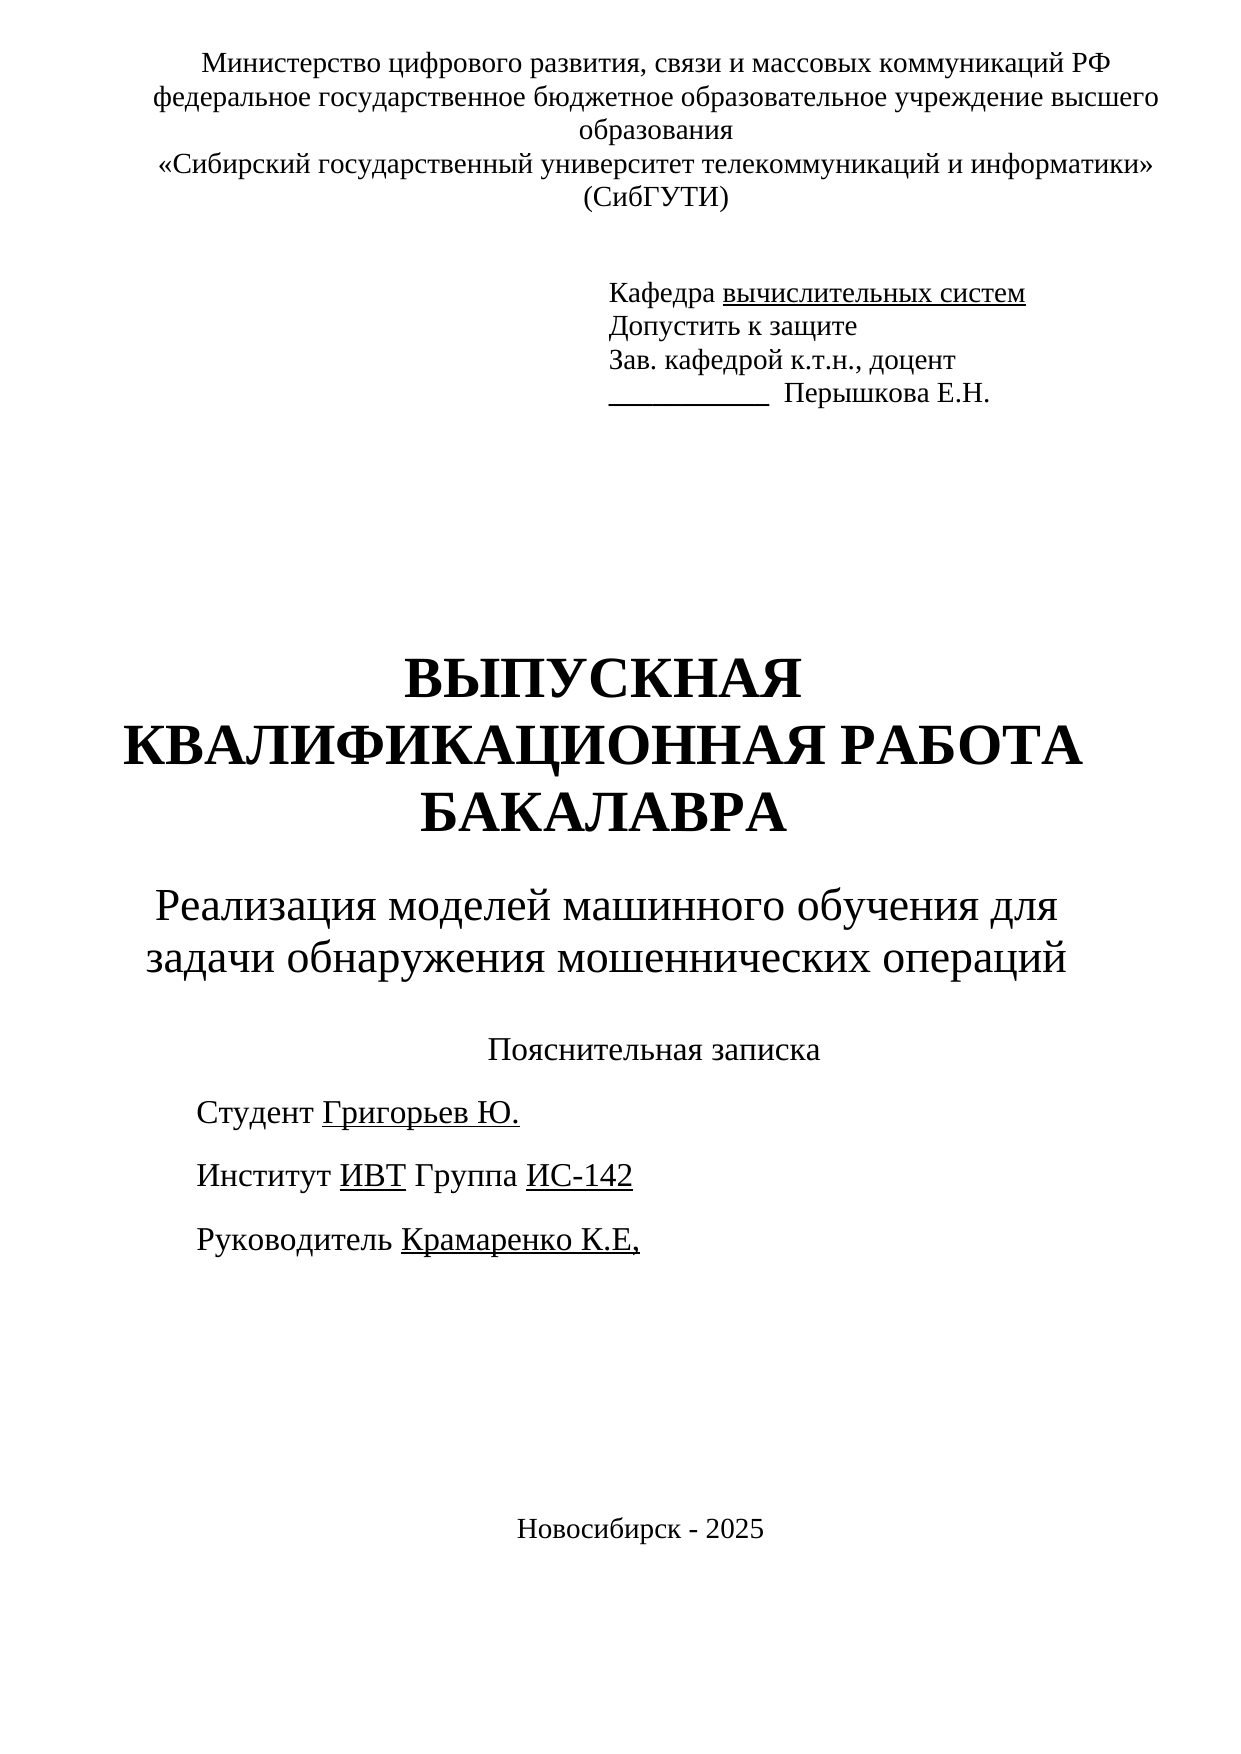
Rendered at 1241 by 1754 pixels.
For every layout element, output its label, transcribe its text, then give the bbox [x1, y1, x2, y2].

text Кафедра вычислительных систем [608, 275, 1112, 308]
text Зав. кафедрой к.т.н., доцент [608, 342, 1112, 376]
text Студент Григорьев Ю. [196, 1092, 1112, 1131]
text ВЫПУСКНАЯ КВАЛИФИКАЦИОННАЯ РАБОТА БАКАЛАВРА [88, 643, 1119, 844]
text Руководитель Крамаренко К.Е, [196, 1219, 1112, 1257]
text Новосибирск - 2025 [118, 1511, 1162, 1544]
text «Сибирский государственный университет телекоммуникаций и информатики» [121, 146, 1191, 179]
text Институт ИВТ Группа ИС-142 [196, 1156, 1112, 1194]
text Реализация моделей машинного обучения для задачи обнаружения мошеннических операций [92, 877, 1122, 983]
text федеральное государственное бюджетное образовательное учреждение высшего образования [121, 79, 1191, 146]
text ___________ Перышкова Е.Н. [608, 376, 1112, 409]
text Пояснительная записка [196, 1029, 1112, 1067]
text Допустить к защите [608, 308, 1112, 342]
text (СибГУТИ) [121, 179, 1191, 213]
text Министерство цифрового развития, связи и массовых коммуникаций РФ [121, 45, 1191, 79]
